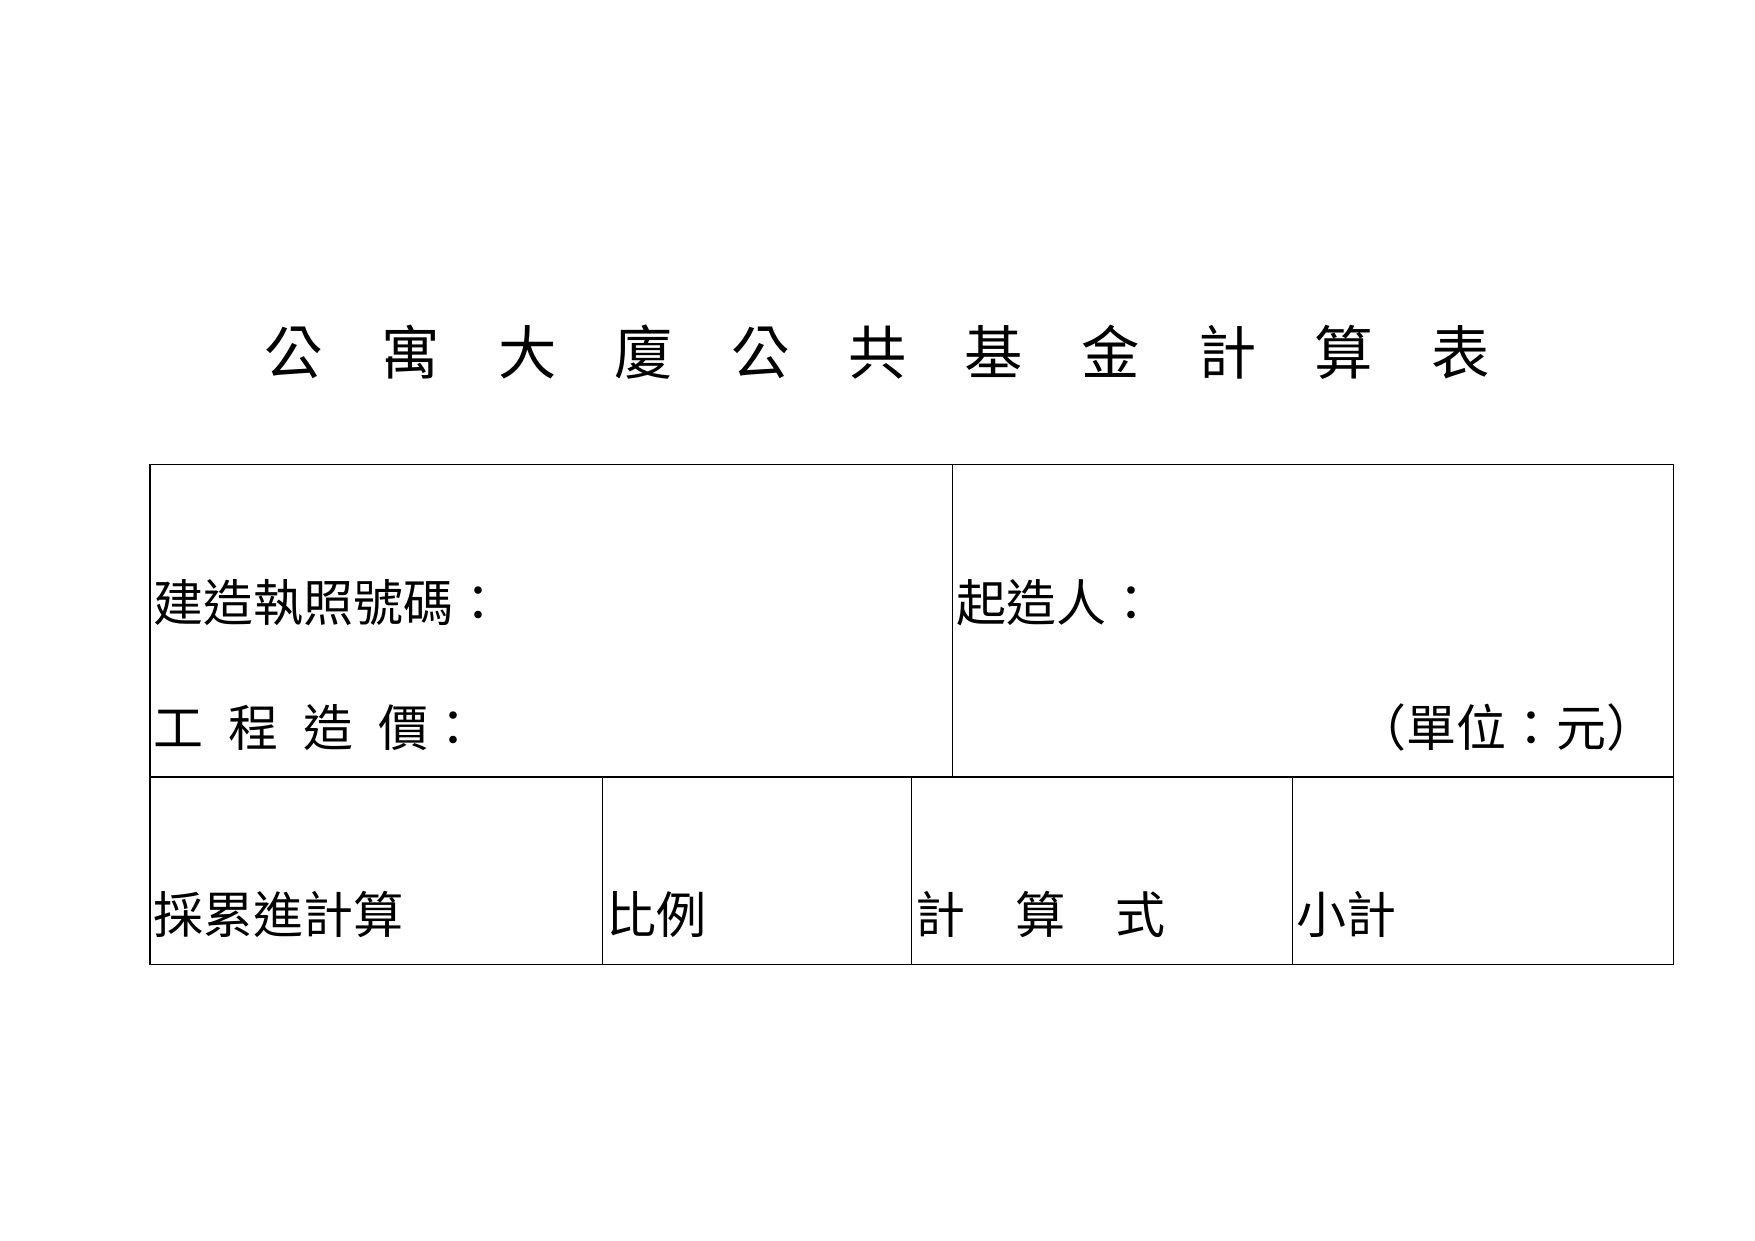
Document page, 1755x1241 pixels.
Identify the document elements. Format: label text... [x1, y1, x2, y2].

table_cell 計 算 式 [912, 778, 1292, 964]
text 公 寓 大 廈 公 共 基 金 計 算 表 [150, 276, 1604, 401]
table_header 建造執照號碼： 工 程 造 價： [151, 465, 952, 776]
table_header 起造人： （單位：元） [953, 465, 1673, 776]
table_cell 採累進計算 [151, 778, 602, 964]
table_cell 小計 [1293, 778, 1673, 964]
table_cell 比例 [603, 778, 911, 964]
